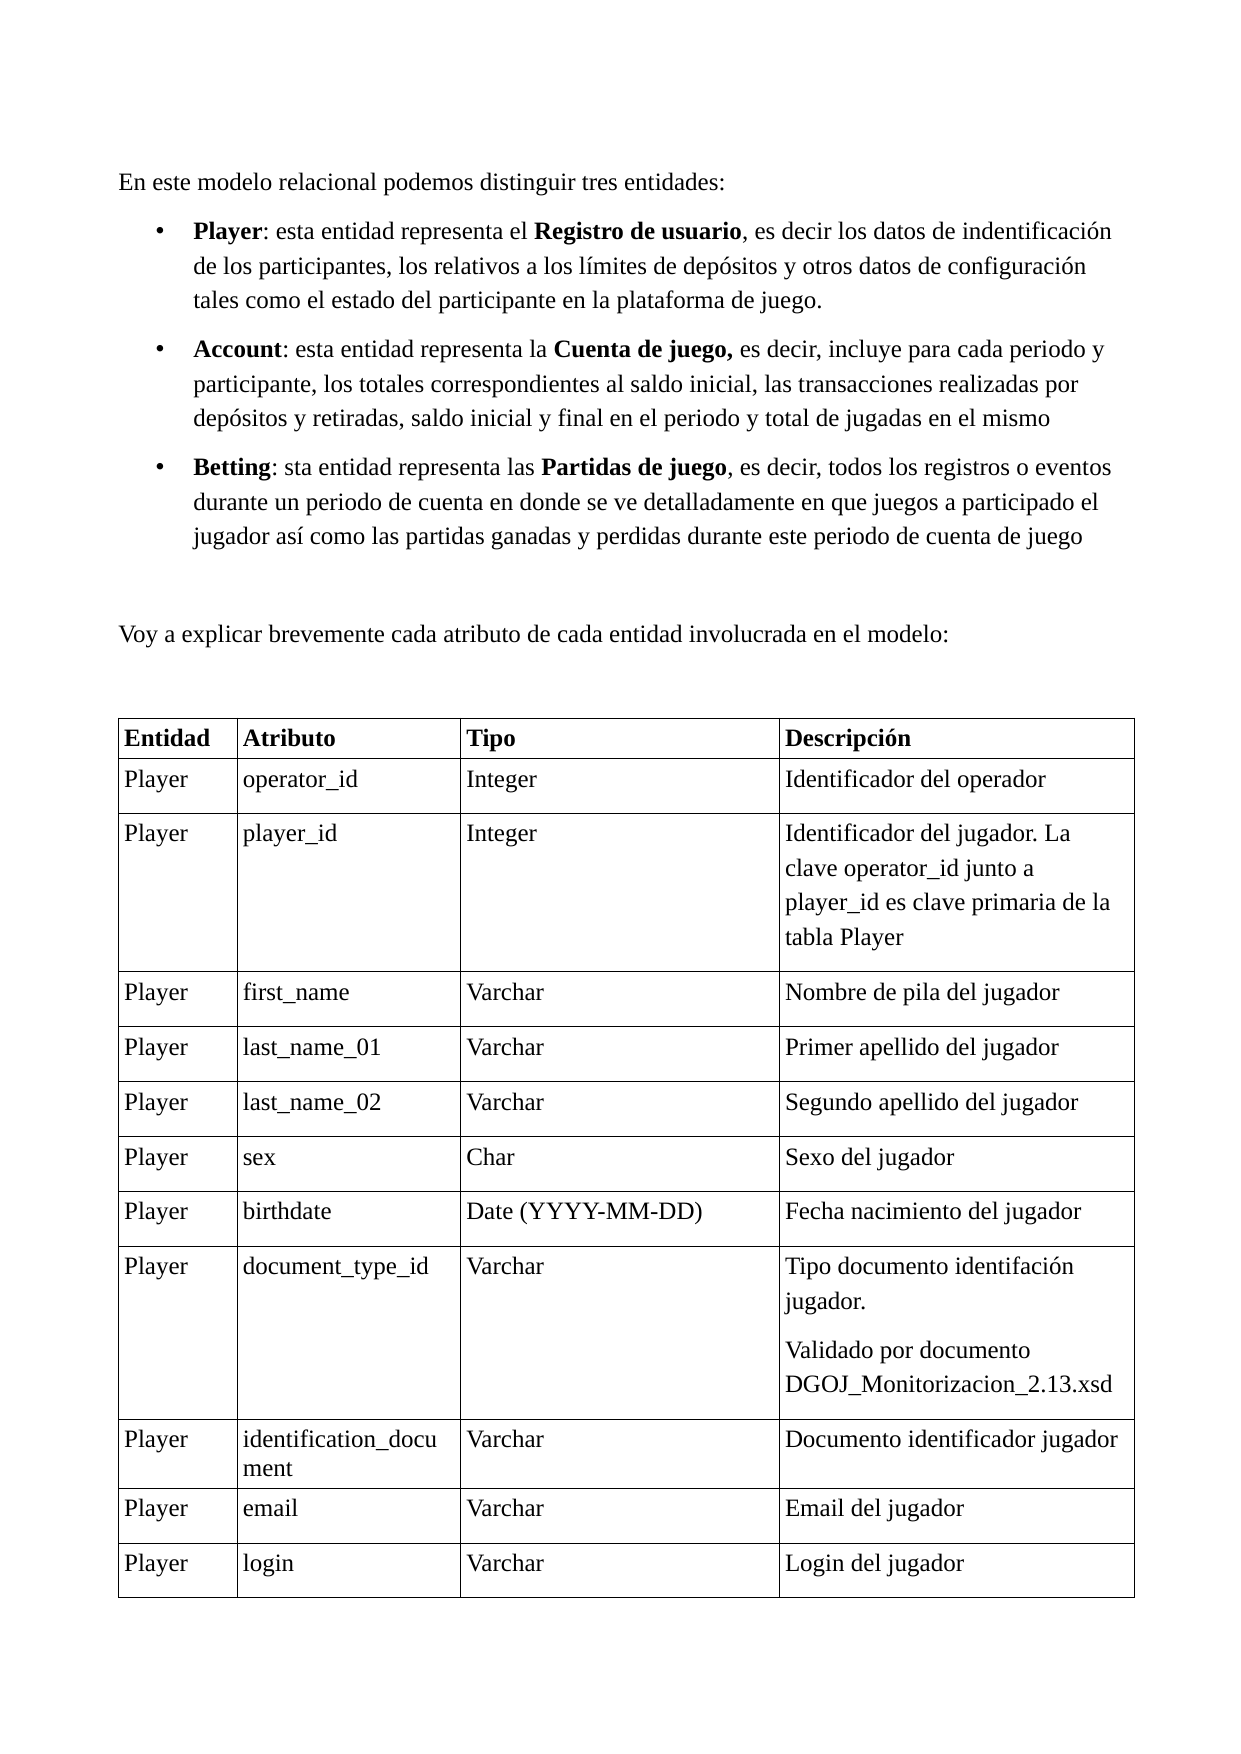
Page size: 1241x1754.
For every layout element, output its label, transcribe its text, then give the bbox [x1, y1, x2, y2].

table_cell Varchar [461, 1544, 779, 1597]
table_cell Nombre de pila del jugador [780, 972, 1134, 1026]
table_cell email [238, 1489, 460, 1542]
table_cell Player [119, 814, 237, 971]
list Betting: sta entidad representa las Partidas de juego, es decir, todos los registros o eventos durante un periodo de cuenta en donde se ve detalladamente en que juegos a participado el jugador así como las partidas ganadas y perdidas durante este periodo de cuenta de juego [156, 452, 1122, 550]
table_cell Segundo apellido del jugador [780, 1082, 1134, 1136]
table_cell Player [119, 972, 237, 1026]
table_cell Varchar [461, 972, 779, 1026]
text En este modelo relacional podemos distinguir tres entidades: [118, 167, 1122, 196]
table_cell Player [119, 1247, 237, 1418]
table_cell Integer [461, 759, 779, 813]
table_cell Varchar [461, 1082, 779, 1136]
table_cell Char [461, 1137, 779, 1191]
table_cell first_name [238, 972, 460, 1026]
table_cell Identificador del jugador. La clave operator_id junto a player_id es clave primaria de la tabla Player [780, 814, 1134, 971]
table_cell document_type_id [238, 1247, 460, 1418]
table_cell last_name_01 [238, 1027, 460, 1081]
table_cell login [238, 1544, 460, 1597]
table_cell player_id [238, 814, 460, 971]
table_cell Fecha nacimiento del jugador [780, 1192, 1134, 1246]
table_cell Tipo documento identifación jugador. Validado por documento DGOJ_Monitorizacion_2.13.xsd [780, 1247, 1134, 1418]
table_cell Player [119, 1137, 237, 1191]
table_cell Player [119, 1192, 237, 1246]
list Account: esta entidad representa la Cuenta de juego, es decir, incluye para cada periodo y participante, los totales correspondientes al saldo inicial, las transacciones realizadas por depósitos y retiradas, saldo inicial y final en el periodo y total de jugadas en el mismo [156, 334, 1122, 432]
table_cell Primer apellido del jugador [780, 1027, 1134, 1081]
table_cell Identificador del operador [780, 759, 1134, 813]
text Voy a explicar brevemente cada atributo de cada entidad involucrada en el modelo: [118, 619, 1122, 648]
table_cell Player [119, 1027, 237, 1081]
table_cell Integer [461, 814, 779, 971]
table_cell Player [119, 759, 237, 813]
table_cell Login del jugador [780, 1544, 1134, 1597]
table_cell Player [119, 1082, 237, 1136]
table_cell Sexo del jugador [780, 1137, 1134, 1191]
table_cell Email del jugador [780, 1489, 1134, 1542]
table_cell last_name_02 [238, 1082, 460, 1136]
table_header Tipo [461, 719, 779, 758]
table_cell Documento identificador jugador [780, 1420, 1134, 1487]
table_cell identification_document [238, 1420, 460, 1487]
table_cell Varchar [461, 1247, 779, 1418]
table_cell Varchar [461, 1489, 779, 1542]
list Player: esta entidad representa el Registro de usuario, es decir los datos de indentificación de los participantes, los relativos a los límites de depósitos y otros datos de configuración tales como el estado del participante en la plataforma de juego. [156, 216, 1122, 314]
table_cell Varchar [461, 1420, 779, 1487]
table_header Atributo [238, 719, 460, 758]
table_cell Date (YYYY-MM-DD) [461, 1192, 779, 1246]
table_cell Player [119, 1420, 237, 1487]
table_cell operator_id [238, 759, 460, 813]
table_cell sex [238, 1137, 460, 1191]
table_header Entidad [119, 719, 237, 758]
table_cell Varchar [461, 1027, 779, 1081]
table_cell Player [119, 1489, 237, 1542]
table_cell Player [119, 1544, 237, 1597]
table_cell birthdate [238, 1192, 460, 1246]
table_header Descripción [780, 719, 1134, 758]
